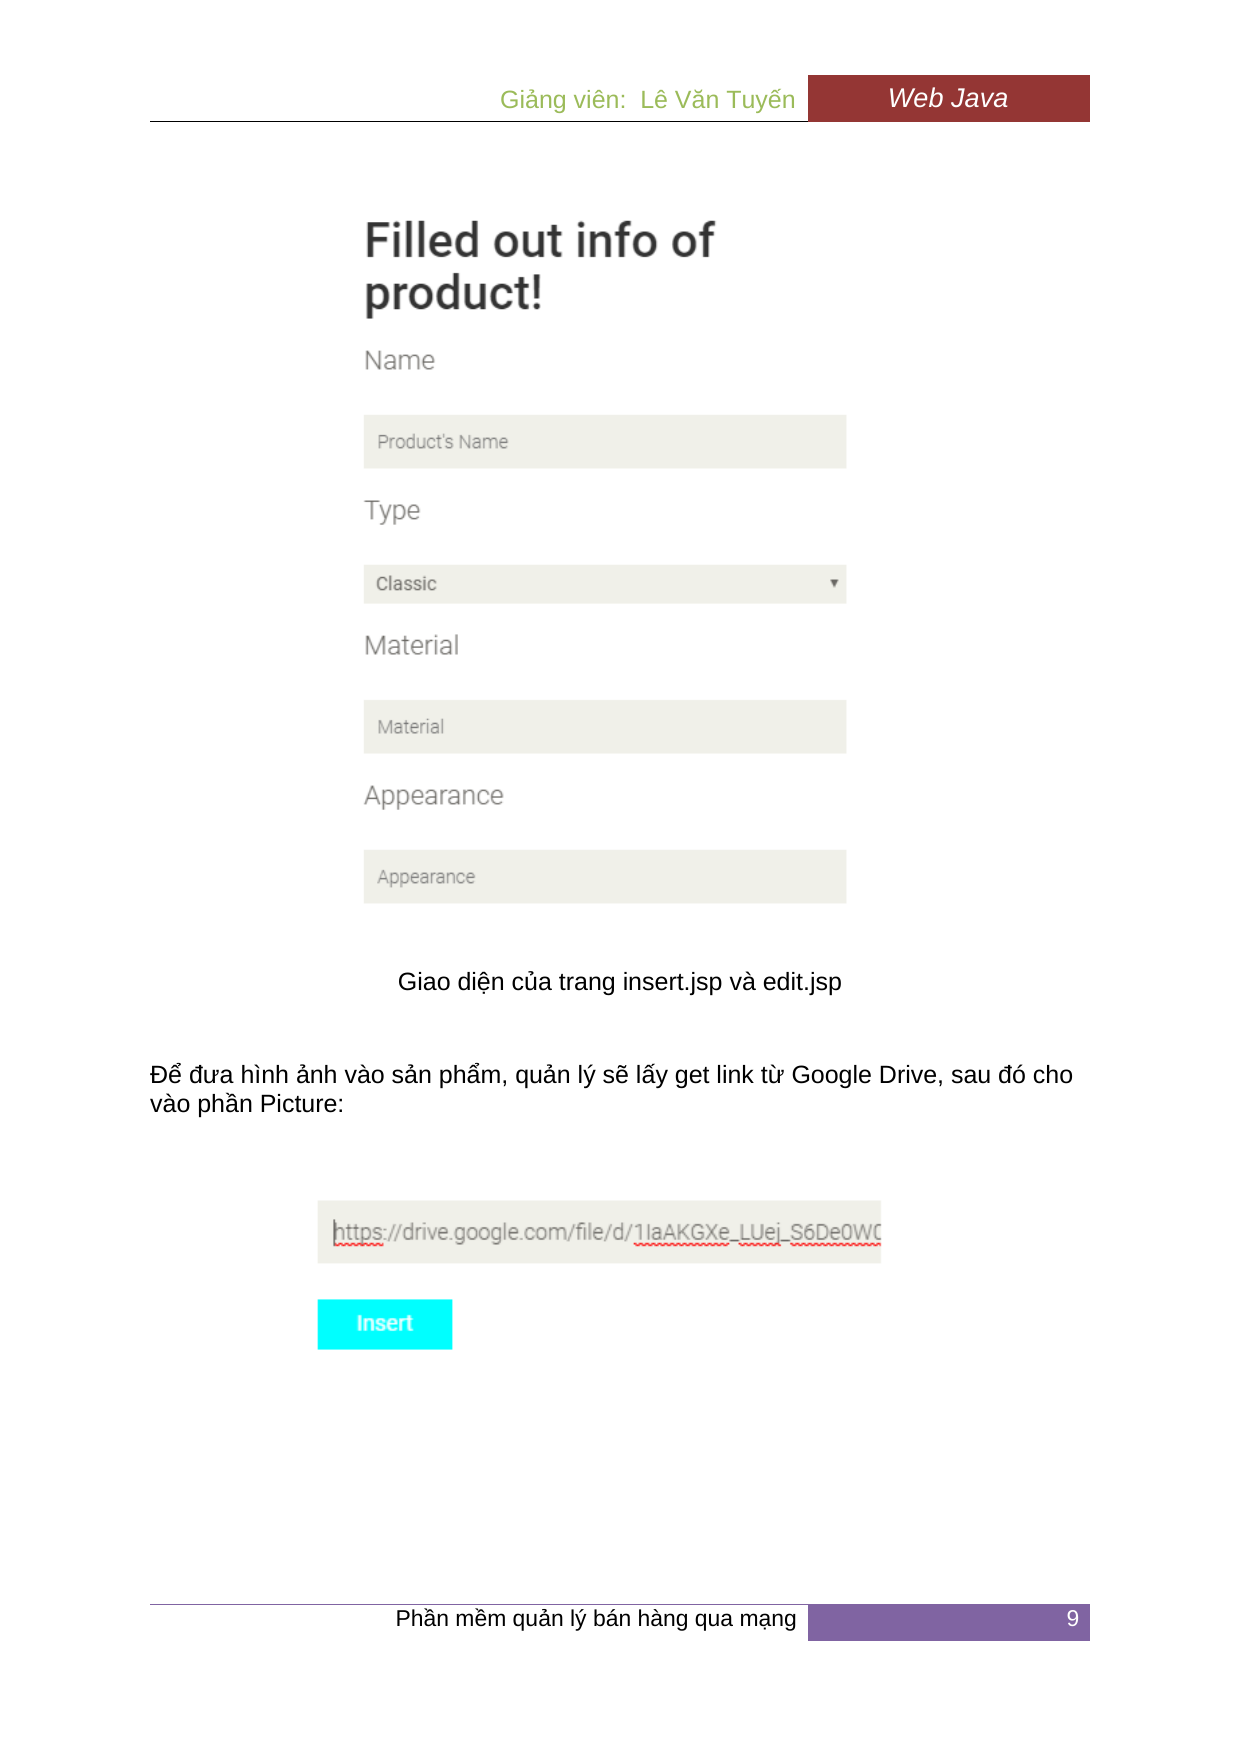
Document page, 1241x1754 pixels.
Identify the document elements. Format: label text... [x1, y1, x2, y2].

text Giao diện của trang insert.jsp và edit.jsp [150, 967, 1090, 996]
text Để đưa hình ảnh vào sản phẩm, quản lý sẽ lấy get link từ Google Drive, sau đó cho vào phần Picture: [150, 1060, 1090, 1118]
